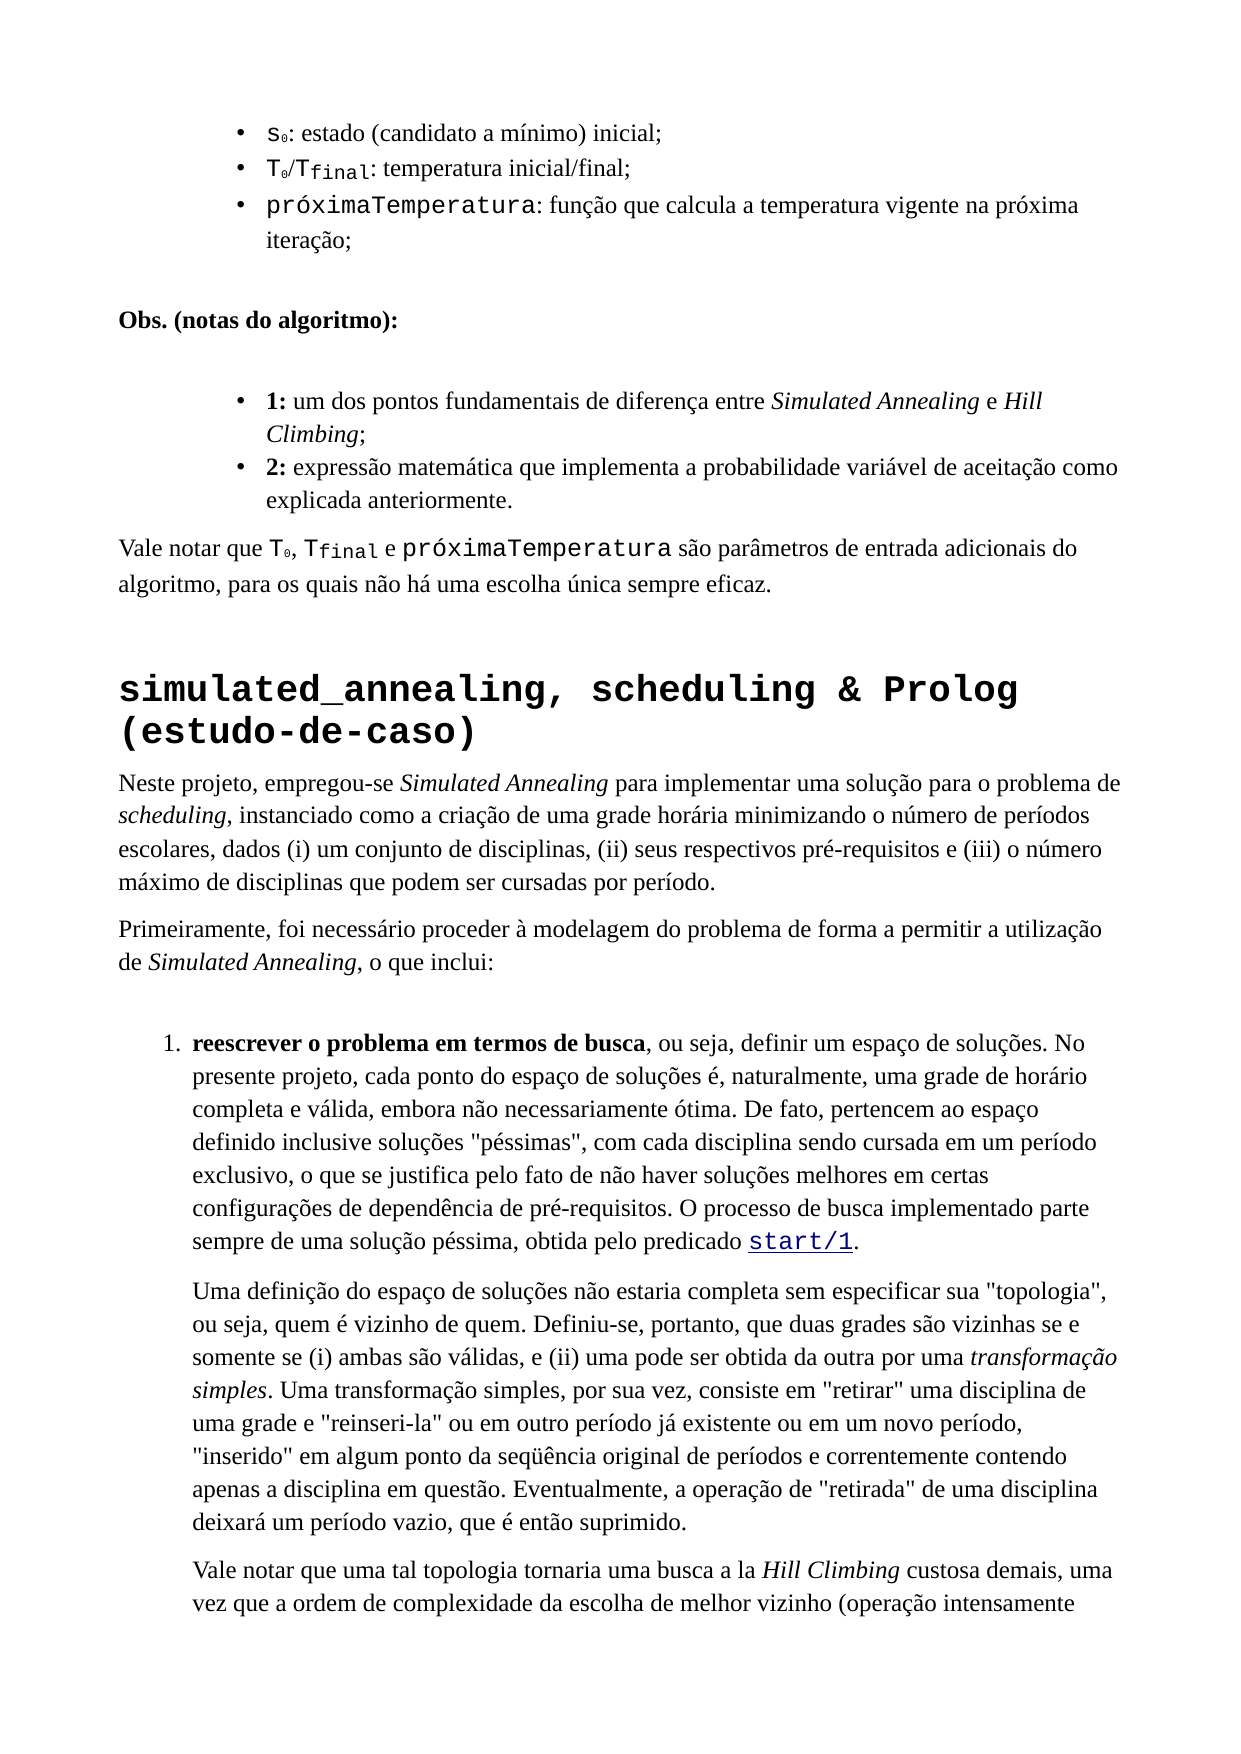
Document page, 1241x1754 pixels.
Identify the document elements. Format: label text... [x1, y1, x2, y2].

subtitle simulated_annealing, scheduling & Prolog (estudo-de-caso) [118, 670, 1122, 755]
list Vale notar que uma tal topologia tornaria uma busca a la Hill Climbing custosa demais, uma vez que a ordem de complexidade da escolha de melhor vizinho (operação intensamente [162, 1555, 1122, 1617]
list próximaTemperatura: função que calcula a temperatura vigente na próxima iteração; [236, 190, 1122, 254]
list 1: um dos pontos fundamentais de diferença entre Simulated Annealing e Hill Climbing; [236, 386, 1122, 448]
list 2: expressão matemática que implementa a probabilidade variável de aceitação como explicada anteriormente. [236, 452, 1122, 514]
text Neste projeto, empregou-se Simulated Annealing para implementar uma solução para o problema de scheduling, instanciado como a criação de uma grade horária minimizando o número de períodos escolares, dados (i) um conjunto de disciplinas, (ii) seus respectivos pré-requisitos e (iii) o número máximo de disciplinas que podem ser cursadas por período. [118, 768, 1122, 895]
text Primeiramente, foi necessário proceder à modelagem do problema de forma a permitir a utilização de Simulated Annealing, o que inclui: [118, 914, 1122, 1009]
list reescrever o problema em termos de busca, ou seja, definir um espaço de soluções. No presente projeto, cada ponto do espaço de soluções é, naturalmente, uma grade de horário completa e válida, embora não necessariamente ótima. De fato, pertencem ao espaço definido inclusive soluções "péssimas", com cada disciplina sendo cursada em um período exclusivo, o que se justifica pelo fato de não haver soluções melhores em certas configurações de dependência de pré-requisitos. O processo de busca implementado parte sempre de uma solução péssima, obtida pelo predicado start/1. [162, 1028, 1122, 1257]
list T0/Tfinal: temperatura inicial/final; [236, 153, 1122, 185]
list Uma definição do espaço de soluções não estaria completa sem especificar sua "topologia", ou seja, quem é vizinho de quem. Definiu-se, portanto, que duas grades são vizinhas se e somente se (i) ambas são válidas, e (ii) uma pode ser obtida da outra por uma transformação simples. Uma transformação simples, por sua vez, consiste em "retirar" uma disciplina de uma grade e "reinseri-la" ou em outro período já existente ou em um novo período, "inserido" em algum ponto da seqüência original de períodos e correntemente contendo apenas a disciplina em questão. Eventualmente, a operação de "retirada" de uma disciplina deixará um período vazio, que é então suprimido. [162, 1276, 1122, 1536]
text Vale notar que T0, Tfinal e próximaTemperatura são parâmetros de entrada adicionais do algoritmo, para os quais não há uma escolha única sempre eficaz. [118, 533, 1122, 630]
text Obs. (notas do algoritmo): [118, 306, 1122, 334]
list s0: estado (candidato a mínimo) inicial; [236, 118, 1122, 149]
